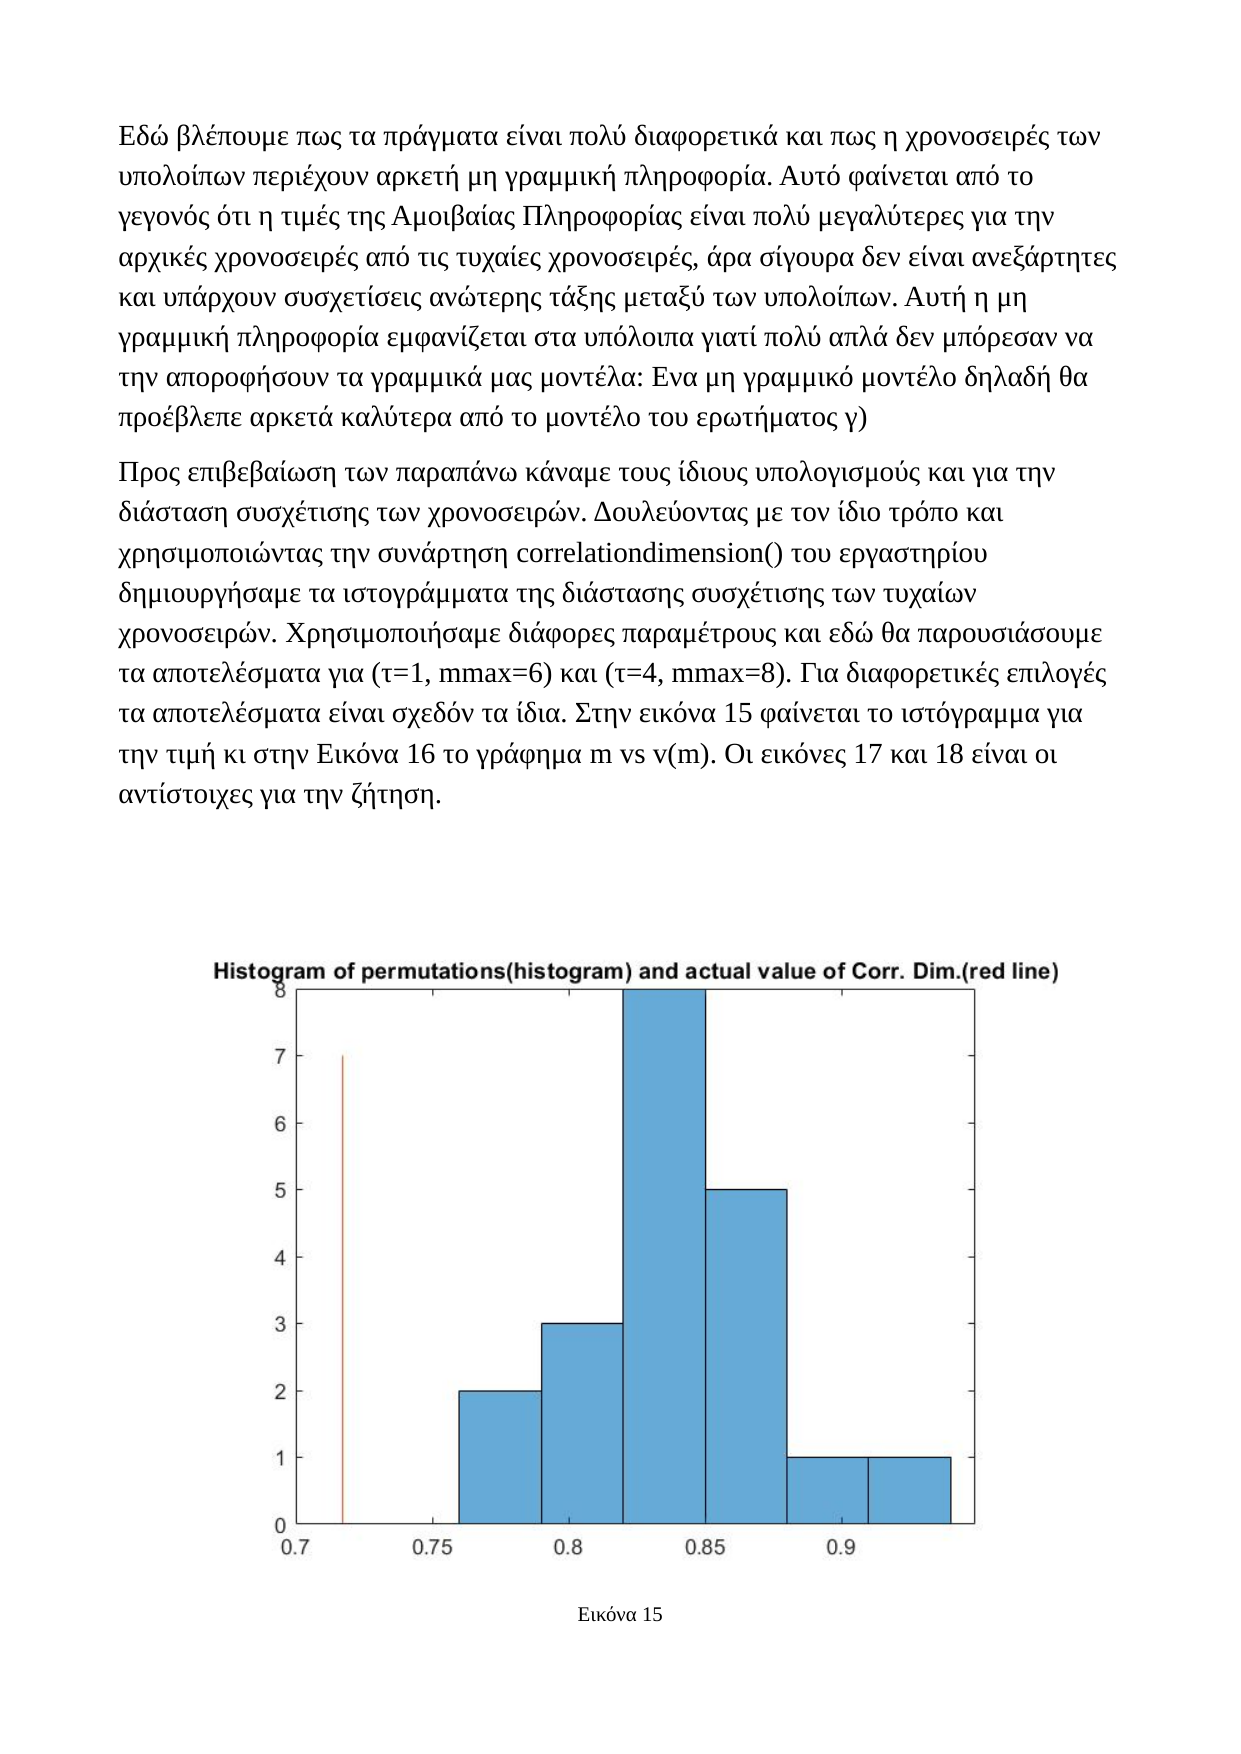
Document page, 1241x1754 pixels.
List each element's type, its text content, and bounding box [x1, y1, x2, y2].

text Εδώ βλέπουμε πως τα πράγματα είναι πολύ διαφορετικά και πως η χρονοσειρές των υπολοίπων περιέχουν αρκετή μη γραμμική πληροφορία. Αυτό φαίνεται από το γεγονός ότι η τιμές της Αμοιβαίας Πληροφορίας είναι πολύ μεγαλύτερες για την αρχικές χρονοσειρές από τις τυχαίες χρονοσειρές, άρα σίγουρα δεν είναι ανεξάρτητες και υπάρχουν συσχετίσεις ανώτερης τάξης μεταξύ των υπολοίπων. Αυτή η μη γραμμική πληροφορία εμφανίζεται στα υπόλοιπα γιατί πολύ απλά δεν μπόρεσαν να την αποροφήσουν τα γραμμικά μας μοντέλα: Ενα μη γραμμικό μοντέλο δηλαδή θα προέβλεπε αρκετά καλύτερα από το μοντέλο του ερωτήματος γ) [118, 118, 1122, 433]
picture [182, 940, 1058, 1597]
text Προς επιβεβαίωση των παραπάνω κάναμε τους ίδιους υπολογισμούς και για την διάσταση συσχέτισης των χρονοσειρών. Δουλεύοντας με τον ίδιο τρόπο και χρησιμοποιώντας την συνάρτηση correlationdimension() του εργαστηρίου δημιουργήσαμε τα ιστογράμματα της διάστασης συσχέτισης των τυχαίων χρονοσειρών. Χρησιμοποιήσαμε διάφορες παραμέτρους και εδώ θα παρουσιάσουμε τα αποτελέσματα για (τ=1, mmax=6) και (τ=4, mmax=8). Για διαφορετικές επιλογές τα αποτελέσματα είναι σχεδόν τα ίδια. Στην εικόνα 15 φαίνεται το ιστόγραμμα για την τιμή κι στην Εικόνα 16 το γράφημα m vs v(m). Οι εικόνες 17 και 18 είναι οι αντίστοιχες για την ζήτηση. [118, 454, 1122, 809]
text Εικόνα 15 [118, 940, 1122, 1626]
